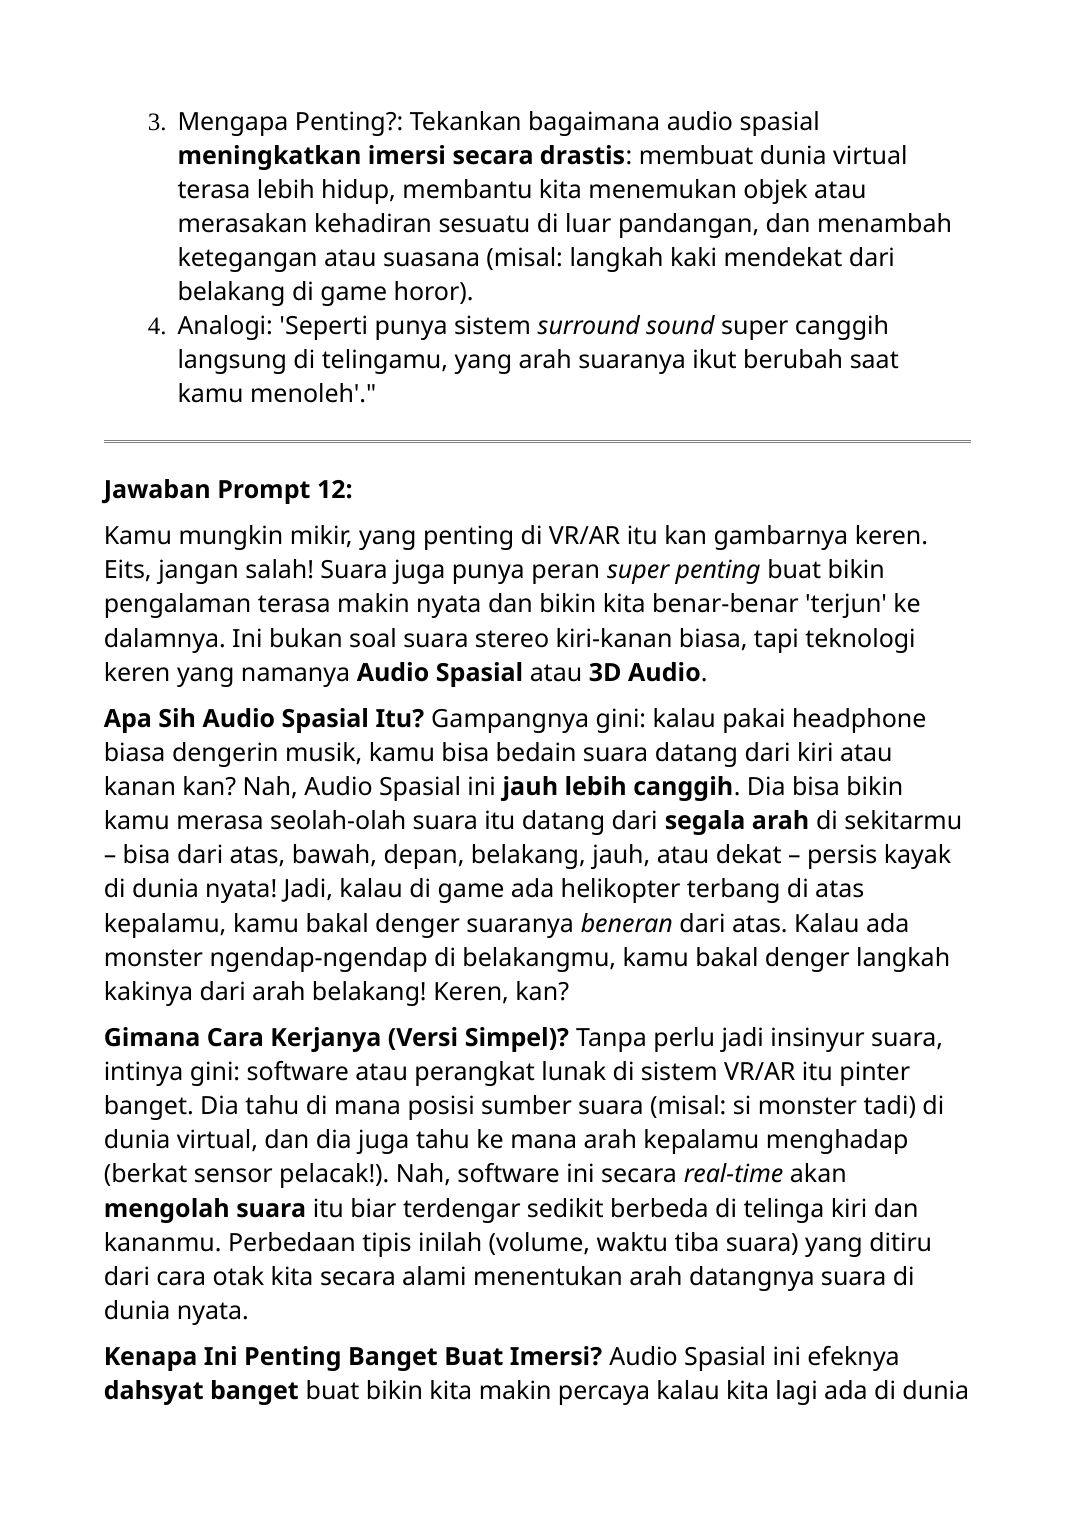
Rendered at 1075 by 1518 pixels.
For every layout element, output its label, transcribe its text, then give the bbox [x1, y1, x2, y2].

list Analogi: 'Seperti punya sistem surround sound super canggih langsung di telingamu, yang arah suaranya ikut berubah saat kamu menoleh'." [148, 308, 971, 410]
text Jawaban Prompt 12: [103, 471, 971, 506]
text Apa Sih Audio Spasial Itu? Gampangnya gini: kalau pakai headphone biasa dengerin musik, kamu bisa bedain suara datang dari kiri atau kanan kan? Nah, Audio Spasial ini jauh lebih canggih. Dia bisa bikin kamu merasa seolah-olah suara itu datang dari segala arah di sekitarmu – bisa dari atas, bawah, depan, belakang, jauh, atau dekat – persis kayak di dunia nyata! Jadi, kalau di game ada helikopter terbang di atas kepalamu, kamu bakal denger suaranya beneran dari atas. Kalau ada monster ngendap-ngendap di belakangmu, kamu bakal denger langkah kakinya dari arah belakang! Keren, kan? [103, 701, 971, 1007]
list Mengapa Penting?: Tekankan bagaimana audio spasial meningkatkan imersi secara drastis: membuat dunia virtual terasa lebih hidup, membantu kita menemukan objek atau merasakan kehadiran sesuatu di luar pandangan, dan menambah ketegangan atau suasana (misal: langkah kaki mendekat dari belakang di game horor). [148, 103, 971, 308]
text Kenapa Ini Penting Banget Buat Imersi? Audio Spasial ini efeknya dahsyat banget buat bikin kita makin percaya kalau kita lagi ada di dunia [103, 1339, 971, 1407]
text Gimana Cara Kerjanya (Versi Simpel)? Tanpa perlu jadi insinyur suara, intinya gini: software atau perangkat lunak di sistem VR/AR itu pinter banget. Dia tahu di mana posisi sumber suara (misal: si monster tadi) di dunia virtual, dan dia juga tahu ke mana arah kepalamu menghadap (berkat sensor pelacak!). Nah, software ini secara real-time akan mengolah suara itu biar terdengar sedikit berbeda di telinga kiri dan kananmu. Perbedaan tipis inilah (volume, waktu tiba suara) yang ditiru dari cara otak kita secara alami menentukan arah datangnya suara di dunia nyata. [103, 1020, 971, 1326]
text Kamu mungkin mikir, yang penting di VR/AR itu kan gambarnya keren. Eits, jangan salah! Suara juga punya peran super penting buat bikin pengalaman terasa makin nyata dan bikin kita benar-benar 'terjun' ke dalamnya. Ini bukan soal suara stereo kiri-kanan biasa, tapi teknologi keren yang namanya Audio Spasial atau 3D Audio. [103, 518, 971, 688]
